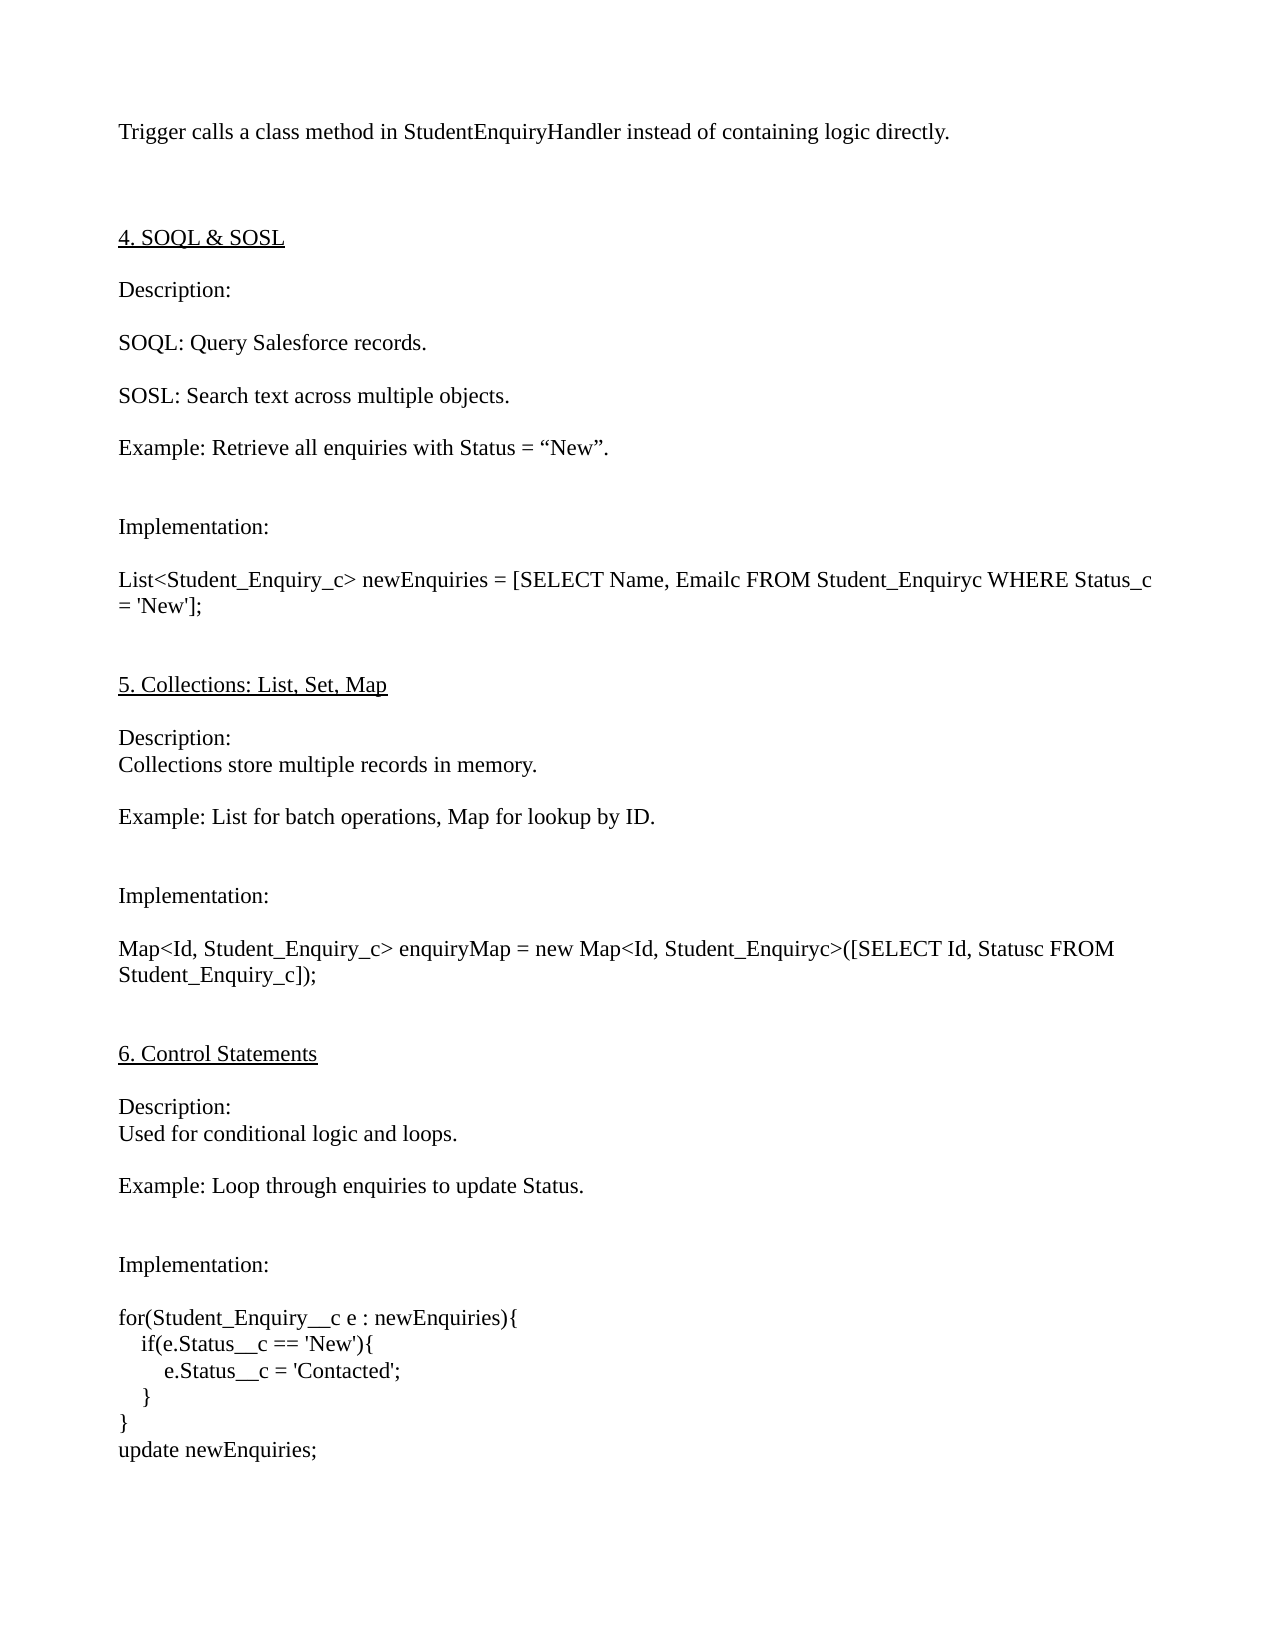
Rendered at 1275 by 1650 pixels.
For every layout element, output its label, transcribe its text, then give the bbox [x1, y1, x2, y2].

text Trigger calls a class method in StudentEnquiryHandler instead of containing logic directly. 4. SOQL & SOSL Description: SOQL: Query Salesforce records. SOSL: Search text across multiple objects. Example: Retrieve all enquiries with Status = “New”. Implementation: List<Student_Enquiry_c> newEnquiries = [SELECT Name, Emailc FROM Student_Enquiryc WHERE Status_c = 'New']; 5. Collections: List, Set, Map Description: Collections store multiple records in memory. Example: List for batch operations, Map for lookup by ID. Implementation: Map<Id, Student_Enquiry_c> enquiryMap = new Map<Id, Student_Enquiryc>([SELECT Id, Statusc FROM Student_Enquiry_c]); 6. Control Statements Description: Used for conditional logic and loops. Example: Loop through enquiries to update Status. Implementation: for(Student_Enquiry__c e : newEnquiries){ if(e.Status__c == 'New'){ e.Status__c = 'Contacted'; } } update newEnquiries; [118, 118, 1157, 1515]
